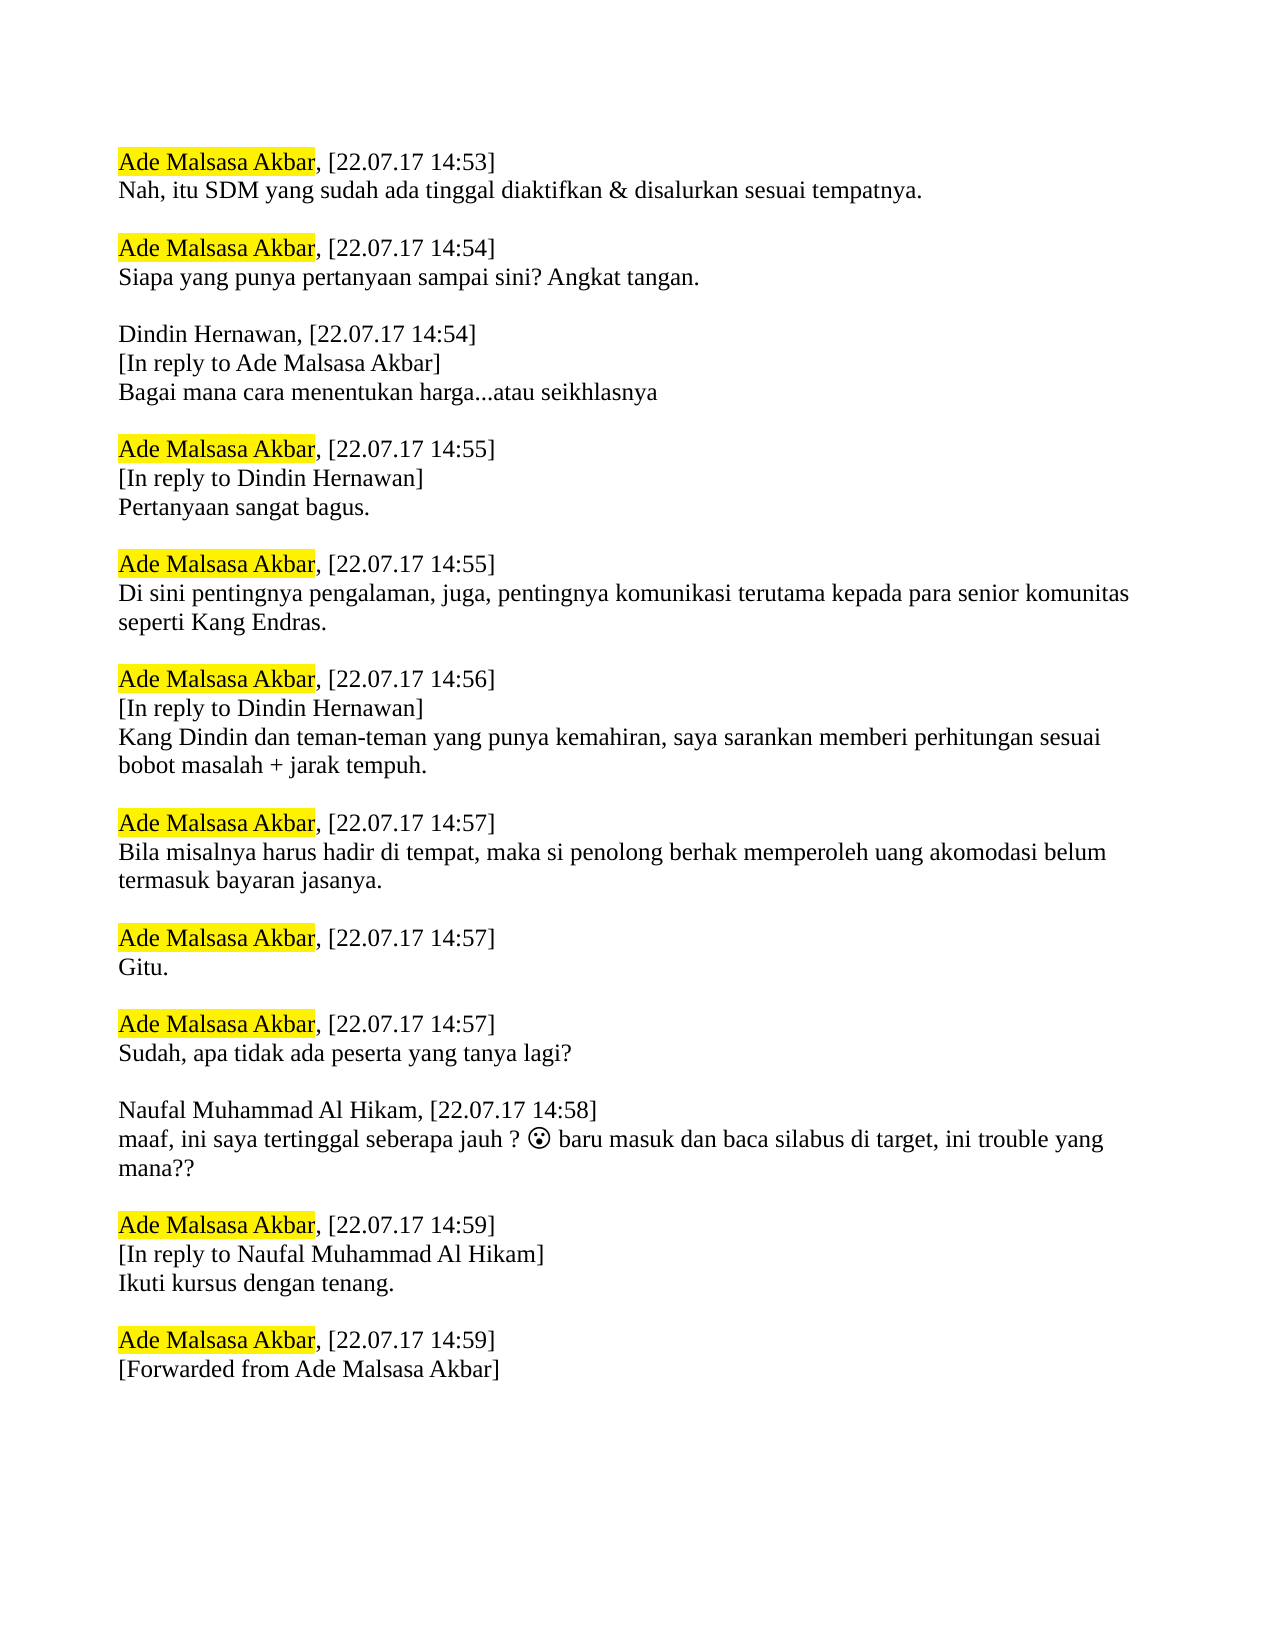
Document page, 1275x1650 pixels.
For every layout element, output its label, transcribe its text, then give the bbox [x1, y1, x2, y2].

text Bagai mana cara menentukan harga...atau seikhlasnya [118, 377, 1157, 406]
text Nah, itu SDM yang sudah ada tinggal diaktifkan & disalurkan sesuai tempatnya. [118, 176, 1157, 204]
text Ikuti kursus dengan tenang. [118, 1268, 1157, 1297]
text Pertanyaan sangat bagus. [118, 492, 1157, 521]
text Siapa yang punya pertanyaan sampai sini? Angkat tangan. [118, 262, 1157, 291]
text maaf, ini saya tertinggal seberapa jauh ? 😮 baru masuk dan baca silabus di target, ini trouble yang mana?? [118, 1124, 1157, 1182]
text [In reply to Naufal Muhammad Al Hikam] [118, 1239, 1157, 1268]
text Ade Malsasa Akbar, [22.07.17 14:56] [118, 664, 1157, 693]
text [In reply to Dindin Hernawan] [118, 463, 1157, 492]
text [In reply to Ade Malsasa Akbar] [118, 348, 1157, 377]
text Ade Malsasa Akbar, [22.07.17 14:57] [118, 808, 1157, 837]
text [In reply to Dindin Hernawan] [118, 693, 1157, 722]
text Ade Malsasa Akbar, [22.07.17 14:57] [118, 923, 1157, 952]
text Ade Malsasa Akbar, [22.07.17 14:54] [118, 233, 1157, 262]
text Dindin Hernawan, [22.07.17 14:54] [118, 319, 1157, 348]
text Ade Malsasa Akbar, [22.07.17 14:57] [118, 1009, 1157, 1038]
text Sudah, apa tidak ada peserta yang tanya lagi? [118, 1038, 1157, 1067]
text Ade Malsasa Akbar, [22.07.17 14:53] [118, 147, 1157, 176]
text Ade Malsasa Akbar, [22.07.17 14:59] [118, 1326, 1157, 1354]
text Ade Malsasa Akbar, [22.07.17 14:55] [118, 434, 1157, 463]
text [Forwarded from Ade Malsasa Akbar] [118, 1354, 1157, 1383]
text Ade Malsasa Akbar, [22.07.17 14:55] [118, 549, 1157, 578]
text Di sini pentingnya pengalaman, juga, pentingnya komunikasi terutama kepada para senior komunitas seperti Kang Endras. [118, 578, 1157, 636]
text Kang Dindin dan teman-teman yang punya kemahiran, saya sarankan memberi perhitungan sesuai bobot masalah + jarak tempuh. [118, 722, 1157, 779]
text Naufal Muhammad Al Hikam, [22.07.17 14:58] [118, 1096, 1157, 1124]
text Bila misalnya harus hadir di tempat, maka si penolong berhak memperoleh uang akomodasi belum termasuk bayaran jasanya. [118, 837, 1157, 894]
text Gitu. [118, 952, 1157, 981]
text Ade Malsasa Akbar, [22.07.17 14:59] [118, 1211, 1157, 1239]
